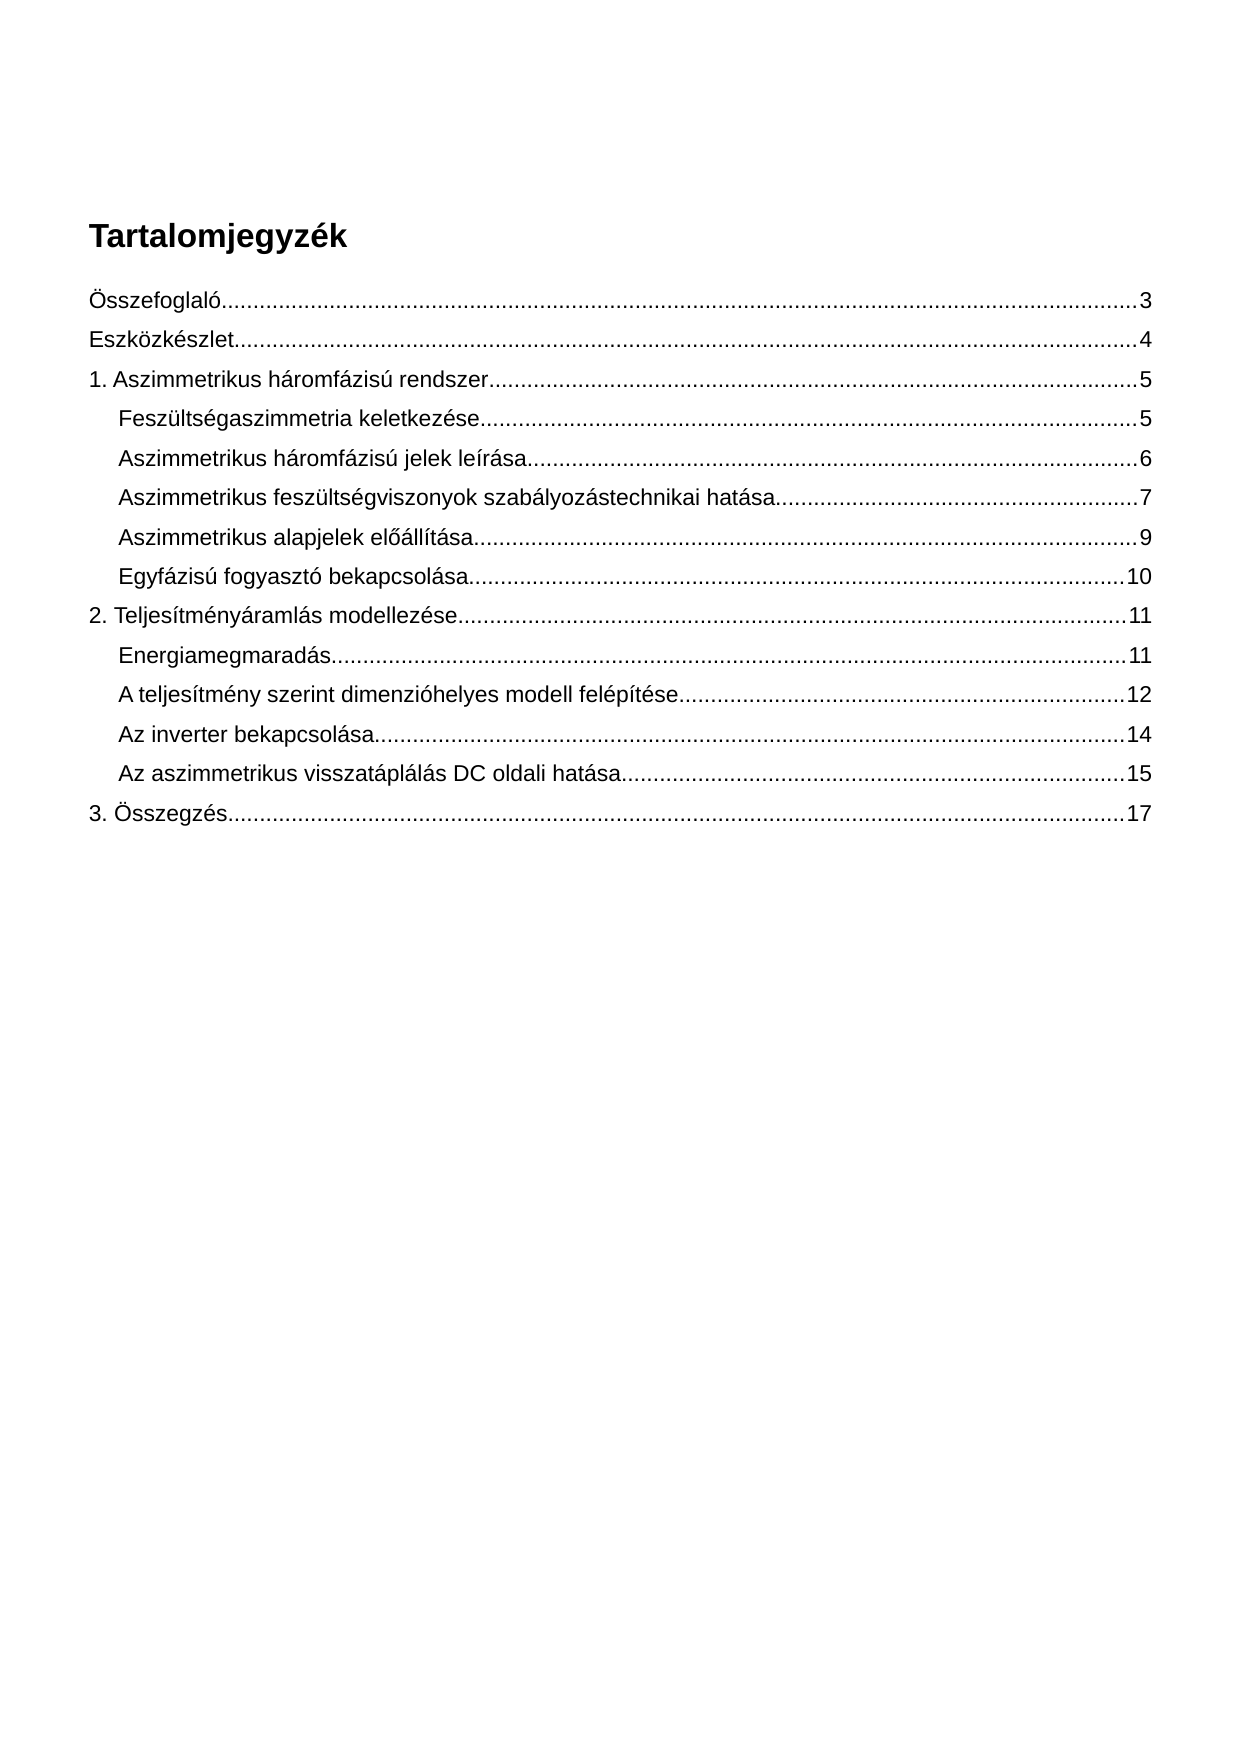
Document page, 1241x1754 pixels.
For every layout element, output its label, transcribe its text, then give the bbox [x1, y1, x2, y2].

text Összefoglaló 3 [88, 287, 1152, 313]
text A teljesítmény szerint dimenzióhelyes modell felépítése 12 [118, 681, 1152, 708]
text Feszültségaszimmetria keletkezése 5 [118, 405, 1152, 431]
text Aszimmetrikus feszültségviszonyok szabályozástechnikai hatása 7 [118, 484, 1152, 510]
text Az inverter bekapcsolása 14 [118, 721, 1152, 747]
text Aszimmetrikus alapjelek előállítása 9 [118, 523, 1152, 550]
text Egyfázisú fogyasztó bekapcsolása 10 [118, 563, 1152, 589]
text Eszközkészlet 4 [88, 326, 1152, 352]
text 3. Összegzés 17 [88, 800, 1152, 826]
subtitle Tartalomjegyzék [88, 216, 1152, 255]
text Az aszimmetrikus visszatáplálás DC oldali hatása 15 [118, 760, 1152, 787]
text 1. Aszimmetrikus háromfázisú rendszer 5 [88, 366, 1152, 392]
text 2. Teljesítményáramlás modellezése 11 [88, 602, 1152, 629]
text Energiamegmaradás 11 [118, 642, 1152, 668]
text Aszimmetrikus háromfázisú jelek leírása 6 [118, 444, 1152, 471]
